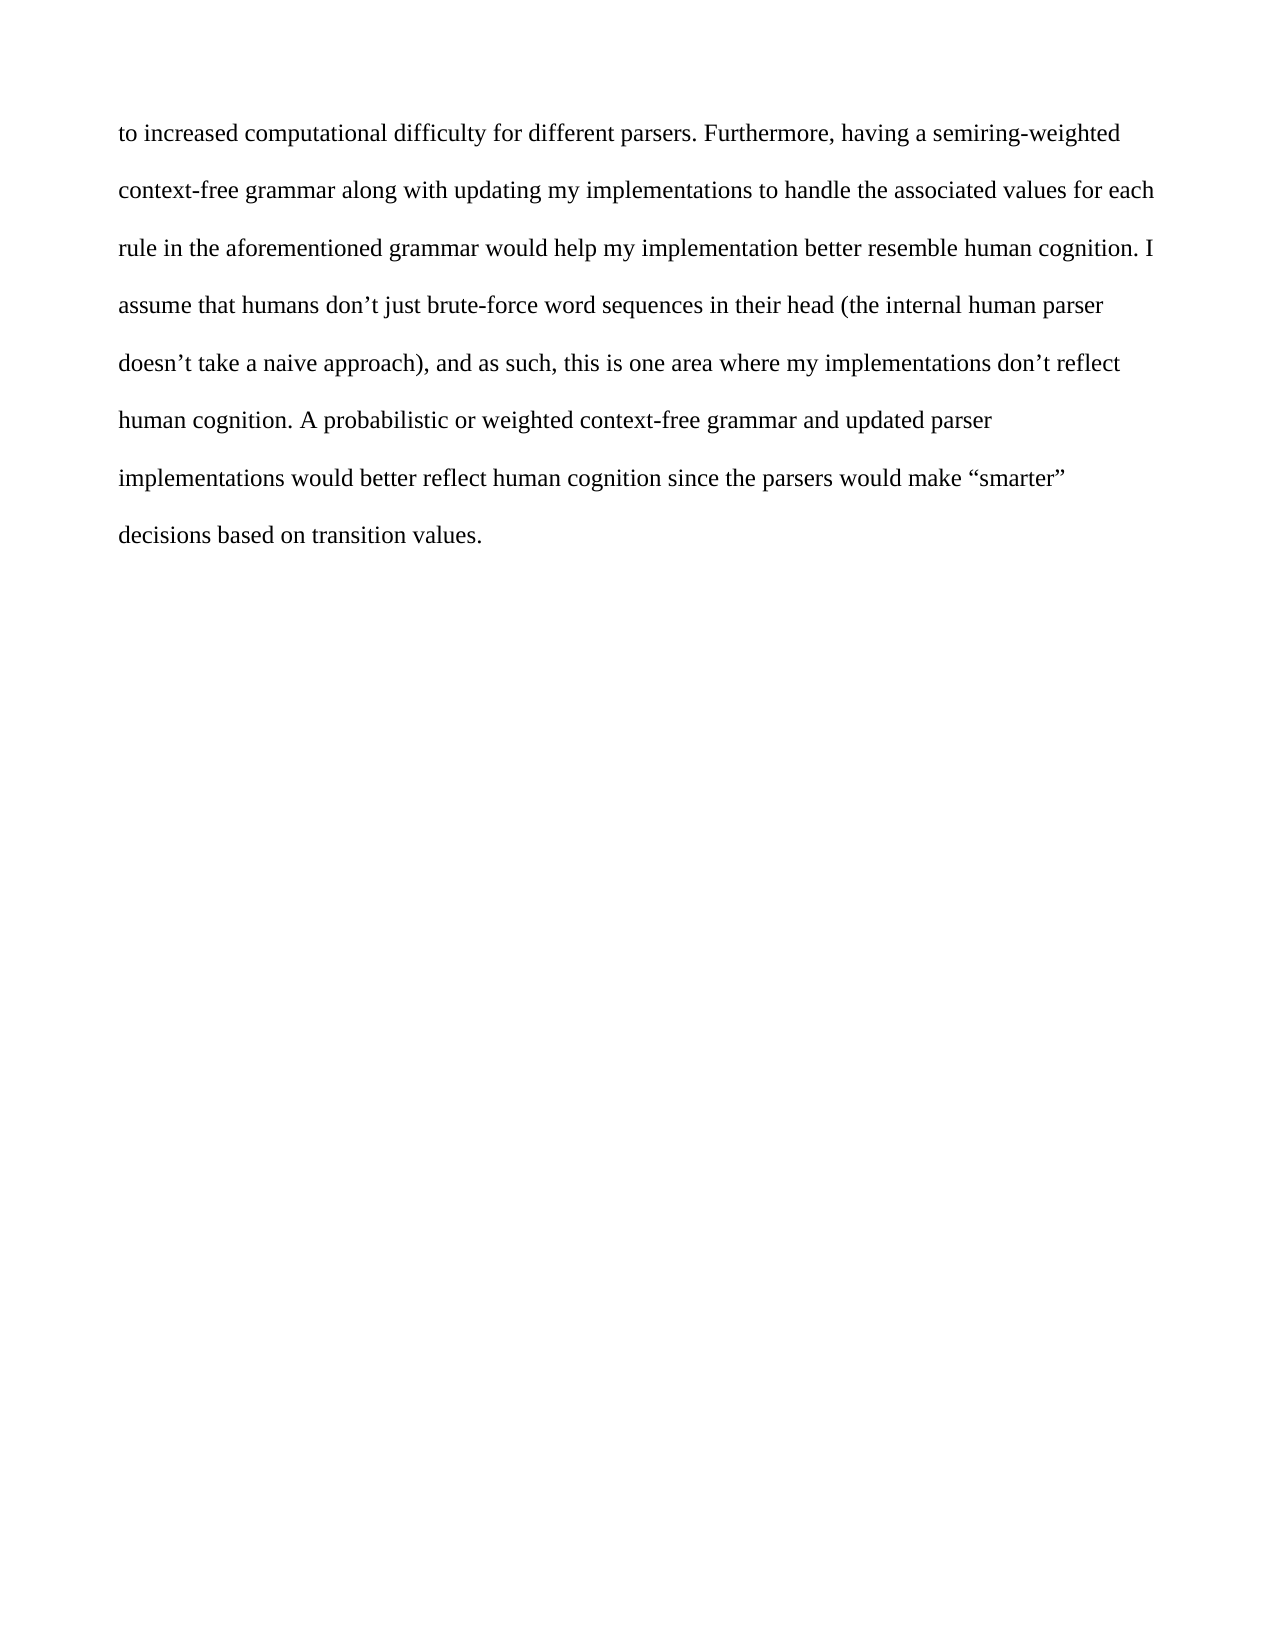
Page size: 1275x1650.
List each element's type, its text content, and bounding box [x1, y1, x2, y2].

text to increased computational difficulty for different parsers. Furthermore, having a semiring-weighted context-free grammar along with updating my implementations to handle the associated values for each rule in the aforementioned grammar would help my implementation better resemble human cognition. I assume that humans don’t just brute-force word sequences in their head (the internal human parser doesn’t take a naive approach), and as such, this is one area where my implementations don’t reflect human cognition. A probabilistic or weighted context-free grammar and updated parser implementations would better reflect human cognition since the parsers would make “smarter” decisions based on transition values. [118, 118, 1157, 549]
